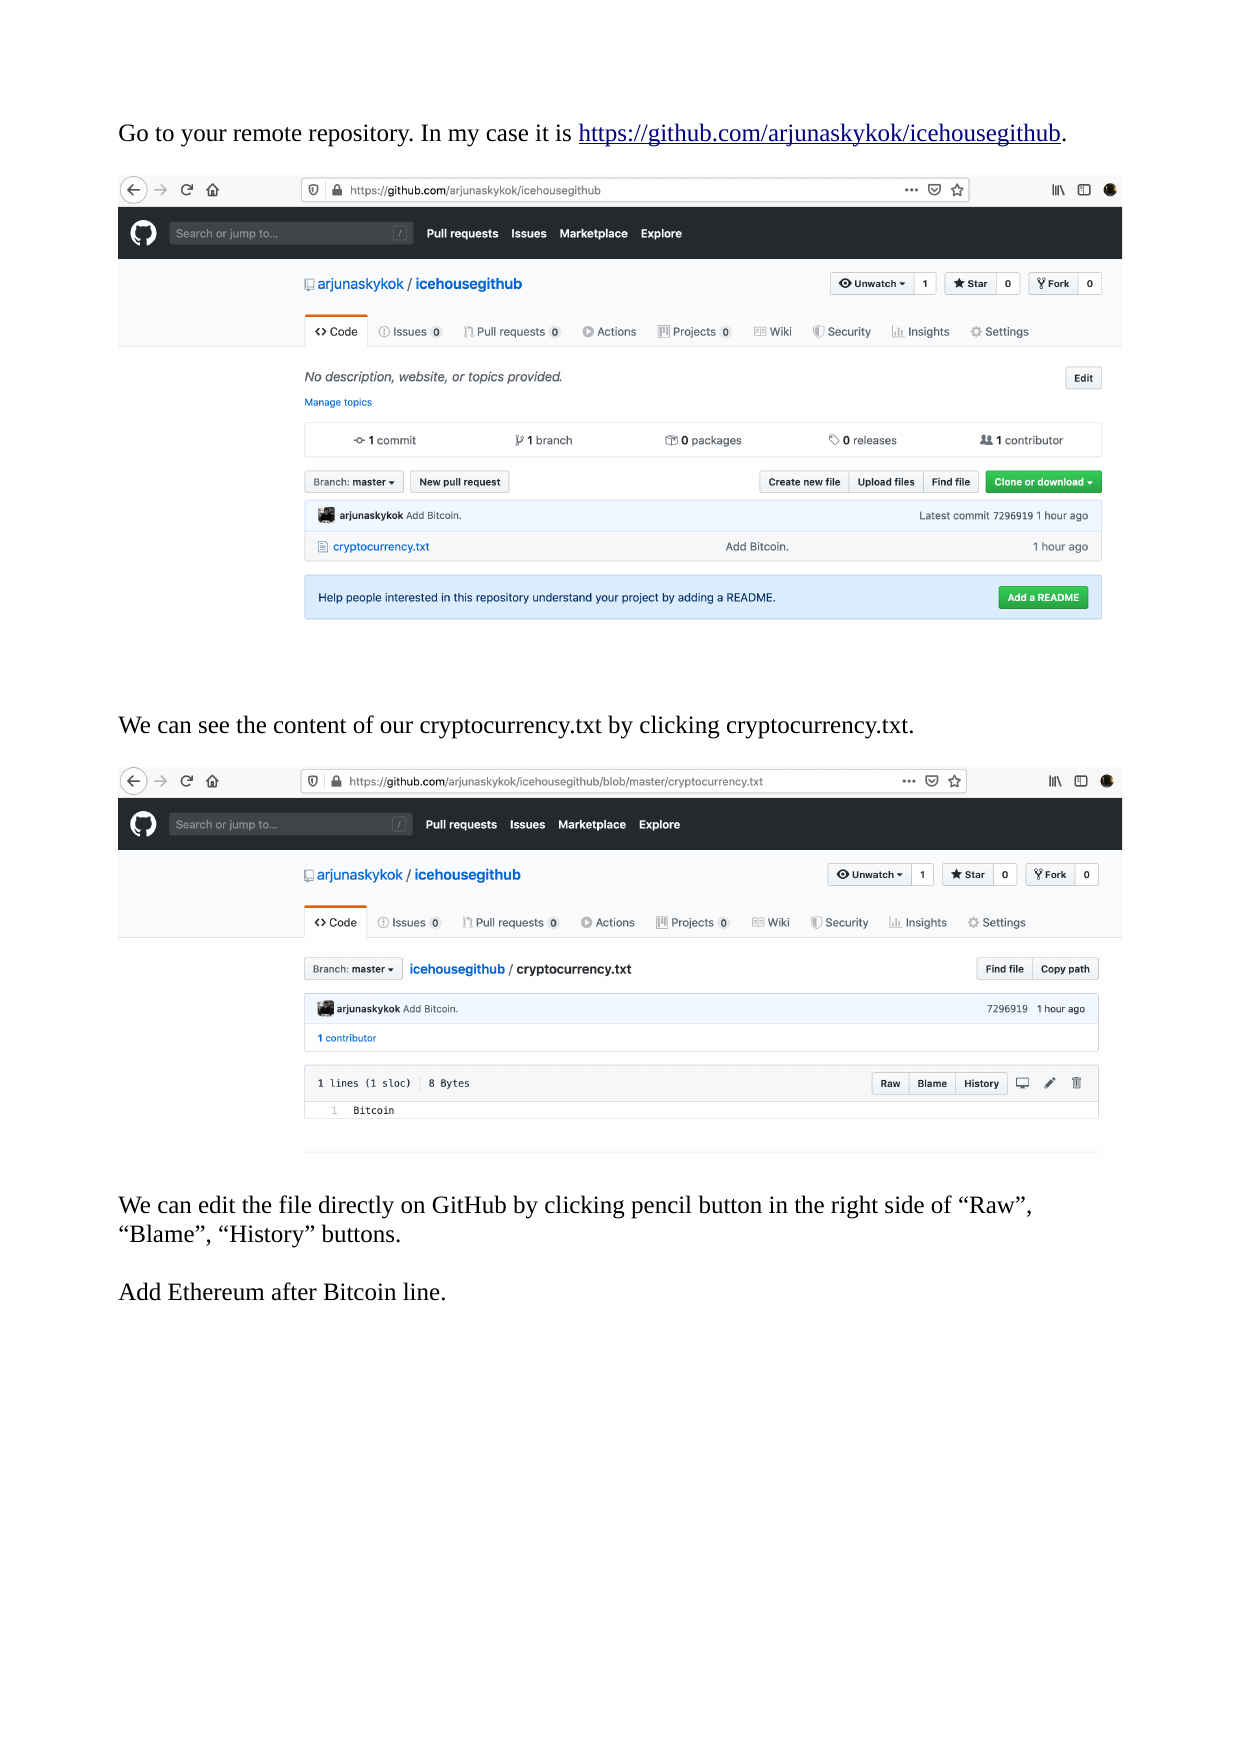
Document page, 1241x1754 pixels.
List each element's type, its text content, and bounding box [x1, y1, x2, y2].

picture [118, 175, 1123, 653]
text Go to your remote repository. In my case it is https://github.com/arjunaskykok/icehousegithub. [118, 118, 1122, 147]
picture [118, 767, 1123, 1162]
text We can see the content of our cryptocurrency.txt by clicking cryptocurrency.txt. [118, 710, 1122, 739]
text Add Ethereum after Bitcoin line. [118, 1277, 1122, 1305]
text We can edit the file directly on GitHub by clicking pencil button in the right side of “Raw”, “Blame”, “History” buttons. [118, 1190, 1122, 1248]
